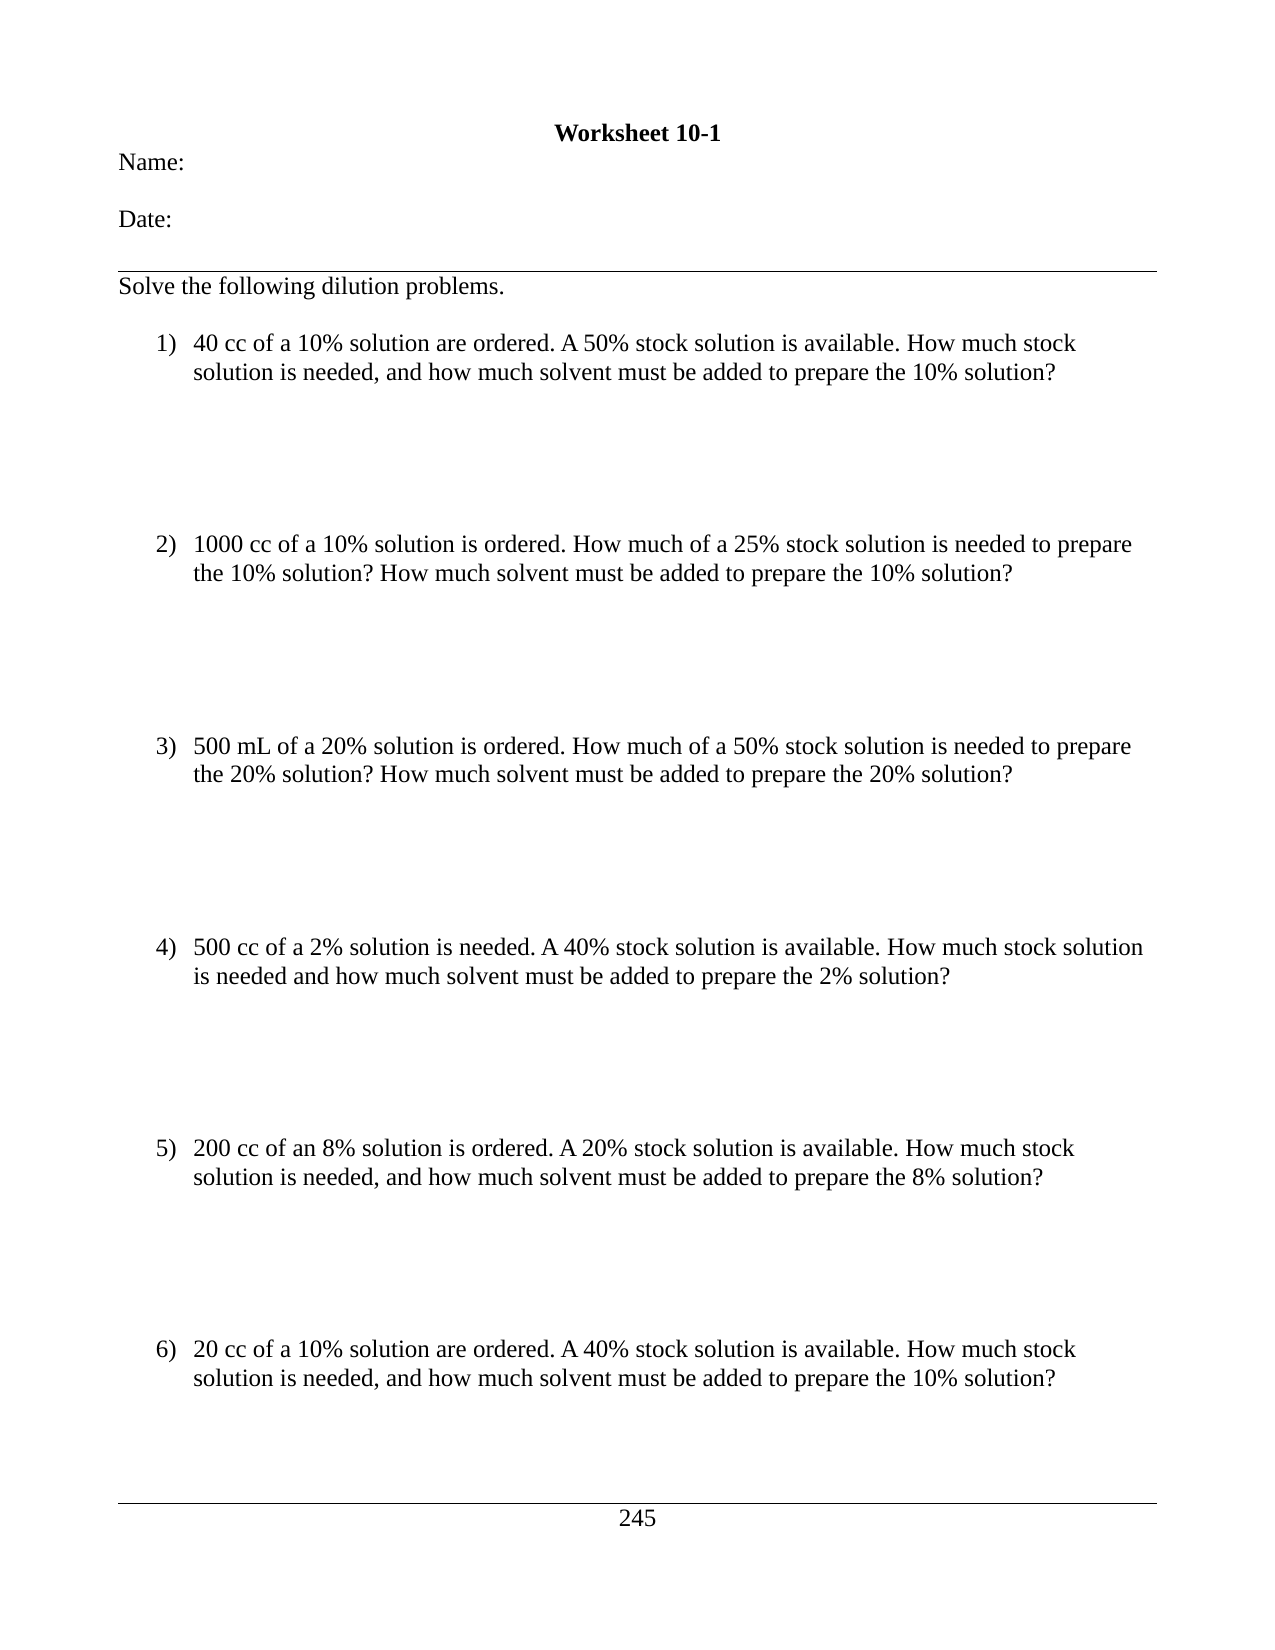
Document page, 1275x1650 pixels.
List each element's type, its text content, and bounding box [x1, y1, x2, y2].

list 200 cc of an 8% solution is ordered. A 20% stock solution is available. How much stock solution is needed, and how much solvent must be added to prepare the 8% solution? [156, 1133, 1157, 1191]
list 20 cc of a 10% solution are ordered. A 40% stock solution is available. How much stock solution is needed, and how much solvent must be added to prepare the 10% solution? [156, 1334, 1157, 1392]
list 40 cc of a 10% solution are ordered. A 50% stock solution is available. How much stock solution is needed, and how much solvent must be added to prepare the 10% solution? [156, 328, 1157, 386]
list 500 mL of a 20% solution is ordered. How much of a 50% stock solution is needed to prepare the 20% solution? How much solvent must be added to prepare the 20% solution? [156, 731, 1157, 788]
text Name: [118, 147, 1157, 176]
text Worksheet 10-1 [118, 118, 1157, 147]
list 1000 cc of a 10% solution is ordered. How much of a 25% stock solution is needed to prepare the 10% solution? How much solvent must be added to prepare the 10% solution? [156, 529, 1157, 587]
text Date: [118, 204, 1157, 233]
text Solve the following dilution problems. [118, 272, 1157, 299]
list 500 cc of a 2% solution is needed. A 40% stock solution is available. How much stock solution is needed and how much solvent must be added to prepare the 2% solution? [156, 932, 1157, 989]
